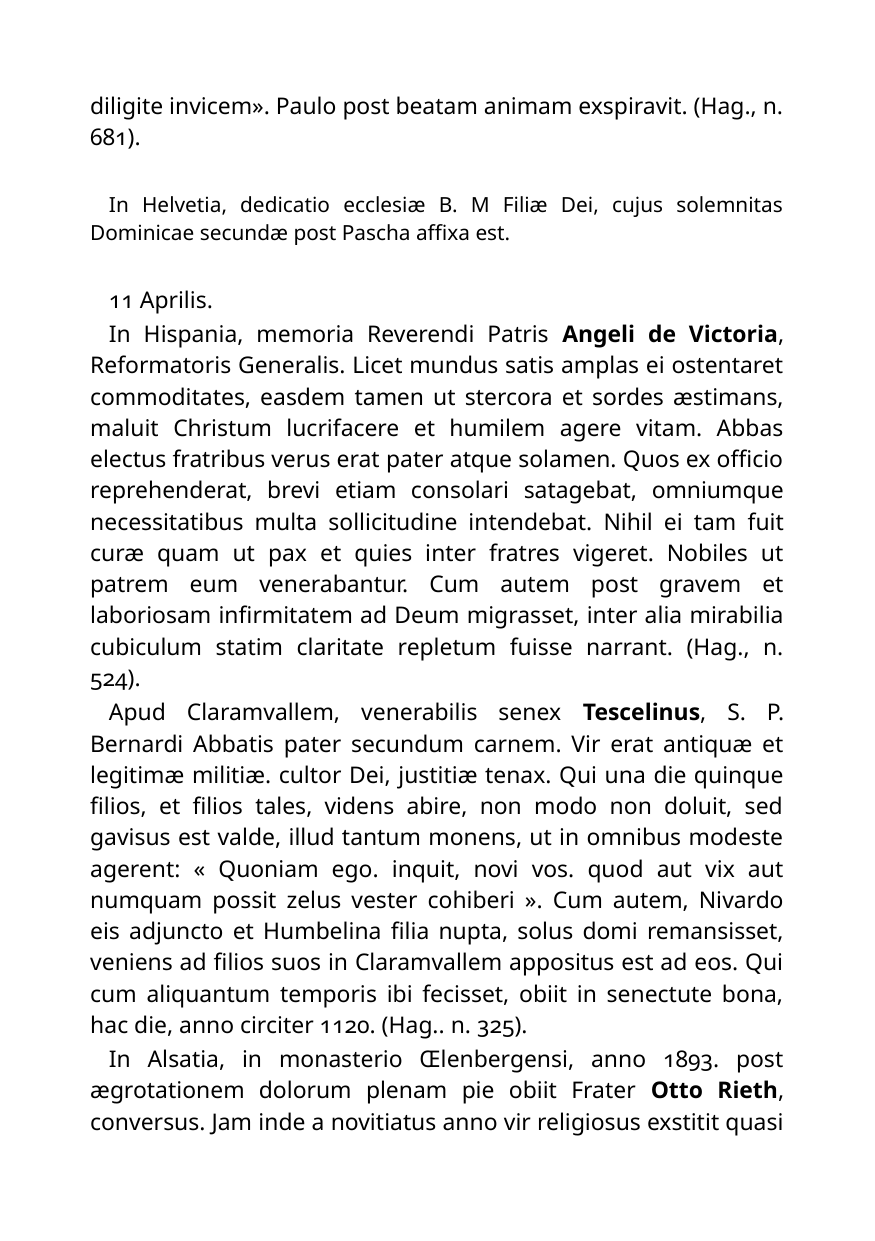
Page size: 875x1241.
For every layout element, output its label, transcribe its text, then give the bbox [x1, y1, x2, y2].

text Apud Claramvallem, venerabilis senex Tescelinus, S. P. Bernardi Abbatis pater secundum carnem. Vir erat antiquæ et legitimæ militiæ. cultor Dei, justitiæ tenax. Qui una die quinque filios, et filios tales, videns abire, non modo non doluit, sed gavisus est valde, illud tantum monens, ut in omnibus modeste agerent: « Quoniam ego. inquit, novi vos. quod aut vix aut numquam possit zelus vester cohiberi ». Cum autem, Nivardo eis adjuncto et Humbelina filia nupta, solus domi remansisset, veniens ad filios suos in Claramvallem appositus est ad eos. Qui cum aliquantum temporis ibi fecisset, obiit in senectute bona, hac die, anno circiter 1120. (Hag.. n. 325). [90, 696, 784, 1040]
text 11 Aprilis. [90, 284, 784, 315]
text In Hispania, memoria Reverendi Patris Angeli de Victoria, Reformatoris Generalis. Licet mundus satis amplas ei ostentaret commoditates, easdem tamen ut stercora et sordes æstimans, maluit Christum lucrifacere et humilem agere vitam. Abbas electus fratribus verus erat pater atque solamen. Quos ex officio reprehenderat, brevi etiam consolari satagebat, omniumque necessitatibus multa sollicitudine intendebat. Nihil ei tam fuit curæ quam ut pax et quies inter fratres vigeret. Nobiles ut patrem eum venerabantur. Cum autem post gravem et laboriosam infirmitatem ad Deum migrasset, inter alia mirabilia cubiculum statim claritate repletum fuisse narrant. (Hag., n. 524). [90, 318, 784, 693]
text In Alsatia, in monasterio Œlenbergensi, anno 1893. post ægrotationem dolorum plenam pie obiit Frater Otto Rieth, conversus. Jam inde a novitiatus anno vir religiosus exstitit quasi [90, 1043, 784, 1137]
text diligite invicem». Paulo post beatam animam exspiravit. (Hag., n. 681). [90, 90, 784, 152]
text In Helvetia, dedicatio ecclesiæ B. M Filiæ Dei, cujus solemnitas Dominicae secundæ post Pascha affixa est. [90, 190, 784, 247]
